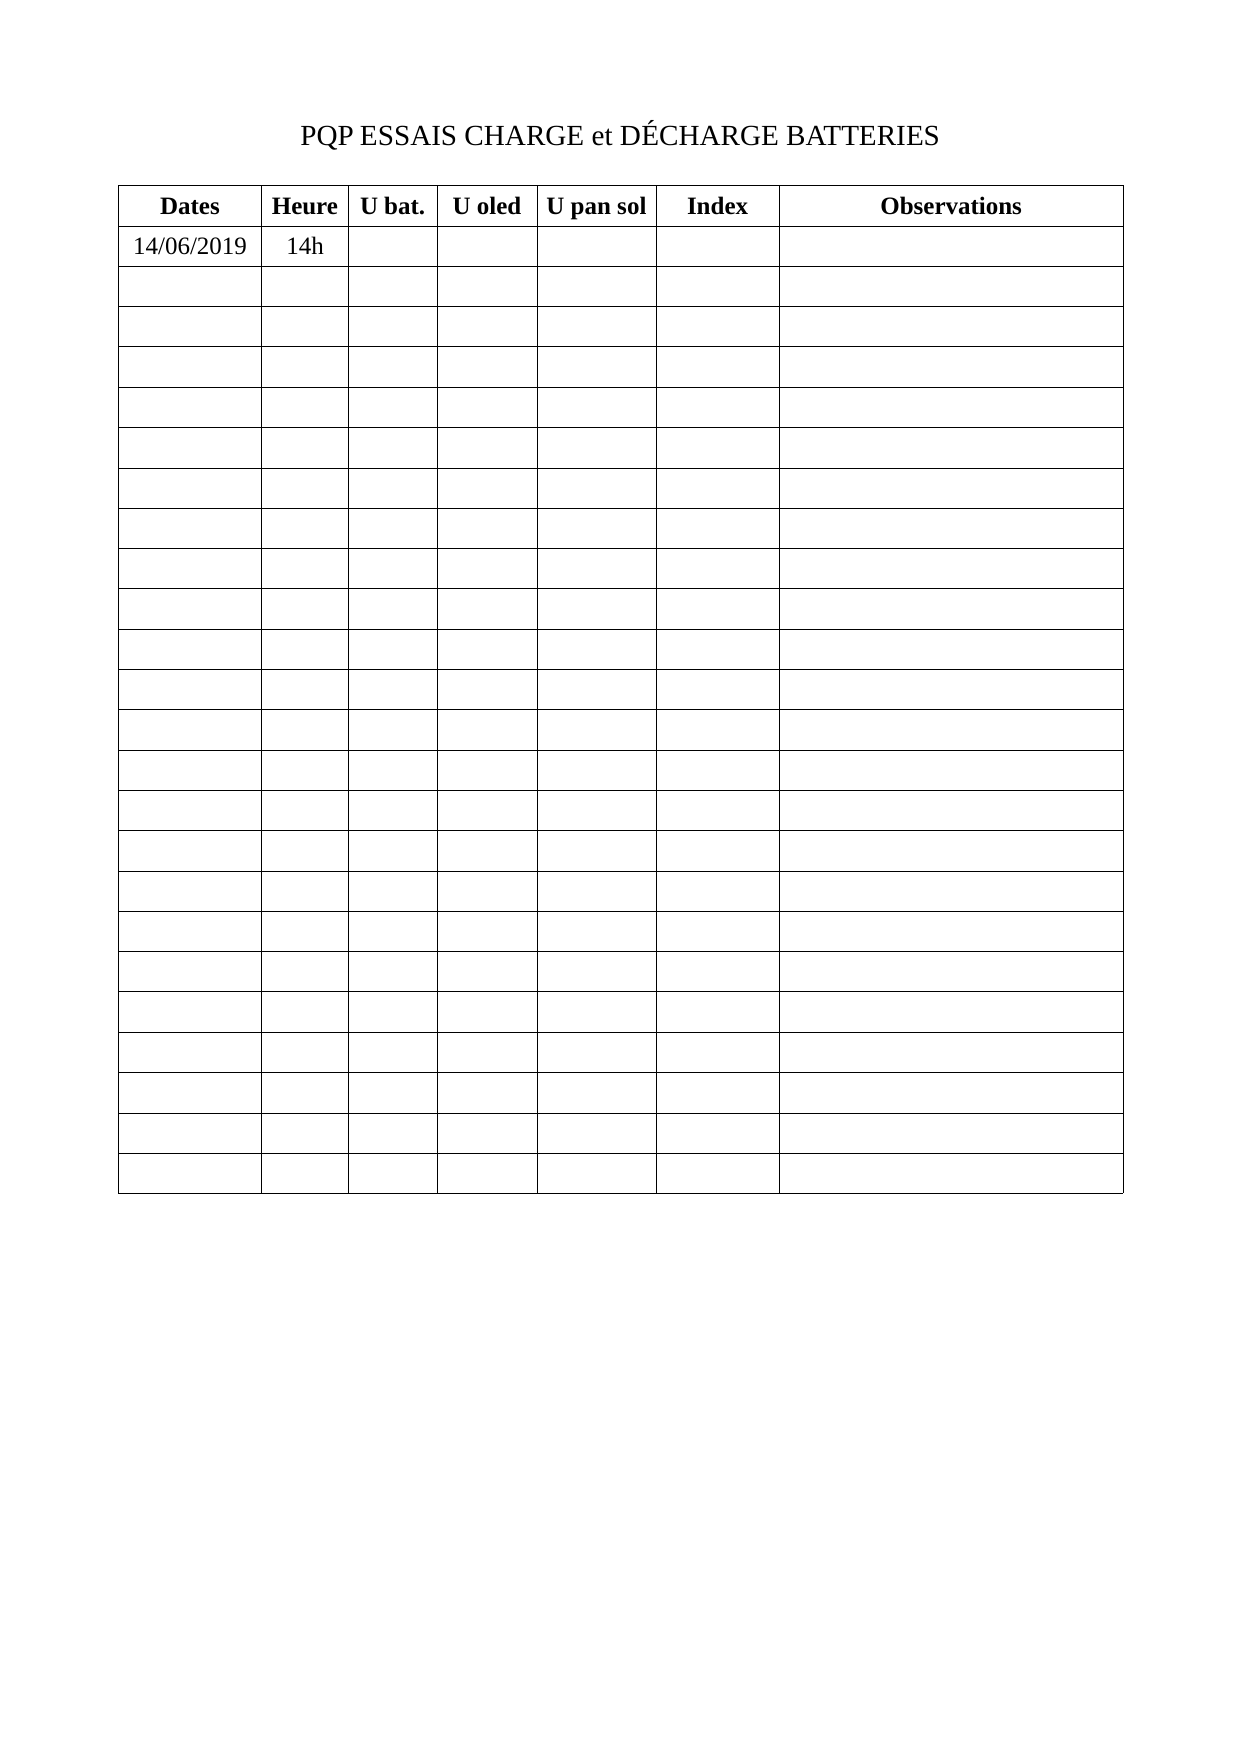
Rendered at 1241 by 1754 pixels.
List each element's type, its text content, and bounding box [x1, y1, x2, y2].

table_cell [538, 1033, 656, 1072]
table_cell [438, 589, 537, 629]
table_cell [349, 227, 437, 266]
table_cell [538, 1073, 656, 1112]
table_cell [262, 589, 348, 629]
table_cell [349, 549, 437, 588]
table_cell [262, 1154, 348, 1193]
table_cell [780, 1114, 1123, 1153]
table_cell [538, 1154, 656, 1193]
table_cell [119, 388, 261, 427]
table_cell [780, 992, 1123, 1032]
table_cell [349, 670, 437, 709]
table_cell [262, 469, 348, 508]
table_cell [438, 992, 537, 1032]
table_header U bat. [349, 186, 437, 226]
table_cell [538, 630, 656, 669]
table_cell [119, 912, 261, 951]
table_cell [349, 1073, 437, 1112]
table_cell [438, 1154, 537, 1193]
table_cell [780, 670, 1123, 709]
table_cell [780, 589, 1123, 629]
table_cell [780, 831, 1123, 871]
table_cell [262, 831, 348, 871]
table_cell [262, 1033, 348, 1072]
table_cell [262, 509, 348, 548]
table_cell [657, 267, 779, 306]
table_cell [657, 1154, 779, 1193]
table_cell [119, 307, 261, 346]
table_cell [438, 1114, 537, 1153]
table_cell [657, 1033, 779, 1072]
text PQP ESSAIS CHARGE et DÉCHARGE BATTERIES [118, 118, 1122, 152]
table_cell [538, 1114, 656, 1153]
table_cell [780, 710, 1123, 749]
table_cell [780, 388, 1123, 427]
table_cell [657, 831, 779, 871]
table_cell [657, 227, 779, 266]
table_cell [438, 872, 537, 911]
table_cell [538, 912, 656, 951]
table_cell [349, 267, 437, 306]
table_cell [119, 952, 261, 991]
table_cell [119, 589, 261, 629]
table_cell [438, 831, 537, 871]
table_cell [438, 1033, 537, 1072]
table_cell 14/06/2019 [119, 227, 261, 266]
table_cell [780, 227, 1123, 266]
table_cell [262, 670, 348, 709]
table_cell [119, 549, 261, 588]
table_cell [657, 307, 779, 346]
table_cell [657, 630, 779, 669]
table_cell [657, 912, 779, 951]
table_cell [119, 992, 261, 1032]
table_cell [262, 710, 348, 749]
table_cell [780, 549, 1123, 588]
table_cell [262, 267, 348, 306]
table_cell [780, 912, 1123, 951]
table_cell [262, 428, 348, 467]
table_cell [349, 428, 437, 467]
table_cell [657, 469, 779, 508]
table_cell [119, 347, 261, 387]
table_cell [438, 428, 537, 467]
table_cell [349, 469, 437, 508]
table_cell [538, 589, 656, 629]
table_header U pan sol [538, 186, 656, 226]
table_cell [262, 388, 348, 427]
table_cell [438, 347, 537, 387]
table_cell [780, 347, 1123, 387]
table_cell [538, 670, 656, 709]
table_cell [780, 630, 1123, 669]
table_cell [657, 1073, 779, 1112]
table_cell [349, 589, 437, 629]
table_cell 14h [262, 227, 348, 266]
table_cell [438, 267, 537, 306]
table_cell [780, 469, 1123, 508]
table_cell [438, 549, 537, 588]
table_cell [349, 347, 437, 387]
table_cell [657, 1114, 779, 1153]
table_cell [262, 992, 348, 1032]
table_cell [119, 1114, 261, 1153]
table_cell [349, 992, 437, 1032]
table_cell [349, 307, 437, 346]
table_cell [657, 952, 779, 991]
table_cell [119, 1033, 261, 1072]
table_cell [349, 872, 437, 911]
table_cell [349, 630, 437, 669]
table_cell [438, 952, 537, 991]
table_cell [538, 388, 656, 427]
table_cell [438, 670, 537, 709]
table_cell [538, 710, 656, 749]
table_cell [657, 347, 779, 387]
table_cell [538, 549, 656, 588]
table_cell [780, 1154, 1123, 1193]
table_cell [780, 509, 1123, 548]
table_cell [262, 549, 348, 588]
table_cell [262, 872, 348, 911]
table_cell [780, 307, 1123, 346]
table_cell [438, 227, 537, 266]
table_cell [780, 428, 1123, 467]
table_cell [349, 1154, 437, 1193]
table_cell [262, 347, 348, 387]
table_cell [780, 1073, 1123, 1112]
table_cell [657, 872, 779, 911]
table_cell [438, 307, 537, 346]
table_cell [538, 952, 656, 991]
table_cell [538, 347, 656, 387]
table_cell [119, 267, 261, 306]
table_cell [657, 791, 779, 830]
table_cell [349, 912, 437, 951]
table_cell [438, 509, 537, 548]
table_cell [119, 509, 261, 548]
table_cell [538, 791, 656, 830]
table_cell [538, 872, 656, 911]
table_cell [349, 1114, 437, 1153]
table_cell [262, 1114, 348, 1153]
table_cell [119, 831, 261, 871]
table_cell [438, 791, 537, 830]
table_cell [657, 992, 779, 1032]
table_header U oled [438, 186, 537, 226]
table_cell [119, 751, 261, 790]
table_cell [349, 710, 437, 749]
table_cell [780, 791, 1123, 830]
table_cell [538, 267, 656, 306]
table_cell [119, 428, 261, 467]
table_cell [657, 589, 779, 629]
table_cell [349, 952, 437, 991]
table_cell [438, 710, 537, 749]
table_header Index [657, 186, 779, 226]
table_cell [349, 751, 437, 790]
table_cell [438, 630, 537, 669]
table_cell [119, 670, 261, 709]
table_cell [657, 710, 779, 749]
table_cell [119, 469, 261, 508]
table_cell [438, 469, 537, 508]
table_cell [262, 307, 348, 346]
table_cell [780, 751, 1123, 790]
table_cell [262, 1073, 348, 1112]
table_cell [538, 831, 656, 871]
table_cell [538, 227, 656, 266]
table_cell [538, 751, 656, 790]
table_header Observations [780, 186, 1123, 226]
table_cell [119, 872, 261, 911]
table_cell [538, 307, 656, 346]
table_cell [538, 469, 656, 508]
table_cell [262, 952, 348, 991]
table_cell [538, 509, 656, 548]
table_cell [349, 509, 437, 548]
table_cell [349, 1033, 437, 1072]
table_cell [262, 912, 348, 951]
table_cell [262, 791, 348, 830]
table_cell [538, 992, 656, 1032]
table_header Heure [262, 186, 348, 226]
table_cell [349, 791, 437, 830]
table_cell [657, 549, 779, 588]
table_cell [657, 751, 779, 790]
table_cell [657, 509, 779, 548]
table_cell [119, 1154, 261, 1193]
table_cell [262, 630, 348, 669]
table_cell [538, 428, 656, 467]
table_header Dates [119, 186, 261, 226]
table_cell [119, 791, 261, 830]
table_cell [780, 267, 1123, 306]
table_cell [349, 831, 437, 871]
table_cell [657, 670, 779, 709]
table_cell [780, 952, 1123, 991]
table_cell [438, 1073, 537, 1112]
table_cell [119, 1073, 261, 1112]
table_cell [262, 751, 348, 790]
table_cell [119, 710, 261, 749]
table_cell [438, 388, 537, 427]
table_cell [780, 872, 1123, 911]
table_cell [119, 630, 261, 669]
table_cell [438, 751, 537, 790]
table_cell [349, 388, 437, 427]
table_cell [780, 1033, 1123, 1072]
table_cell [438, 912, 537, 951]
table_cell [657, 388, 779, 427]
table_cell [657, 428, 779, 467]
